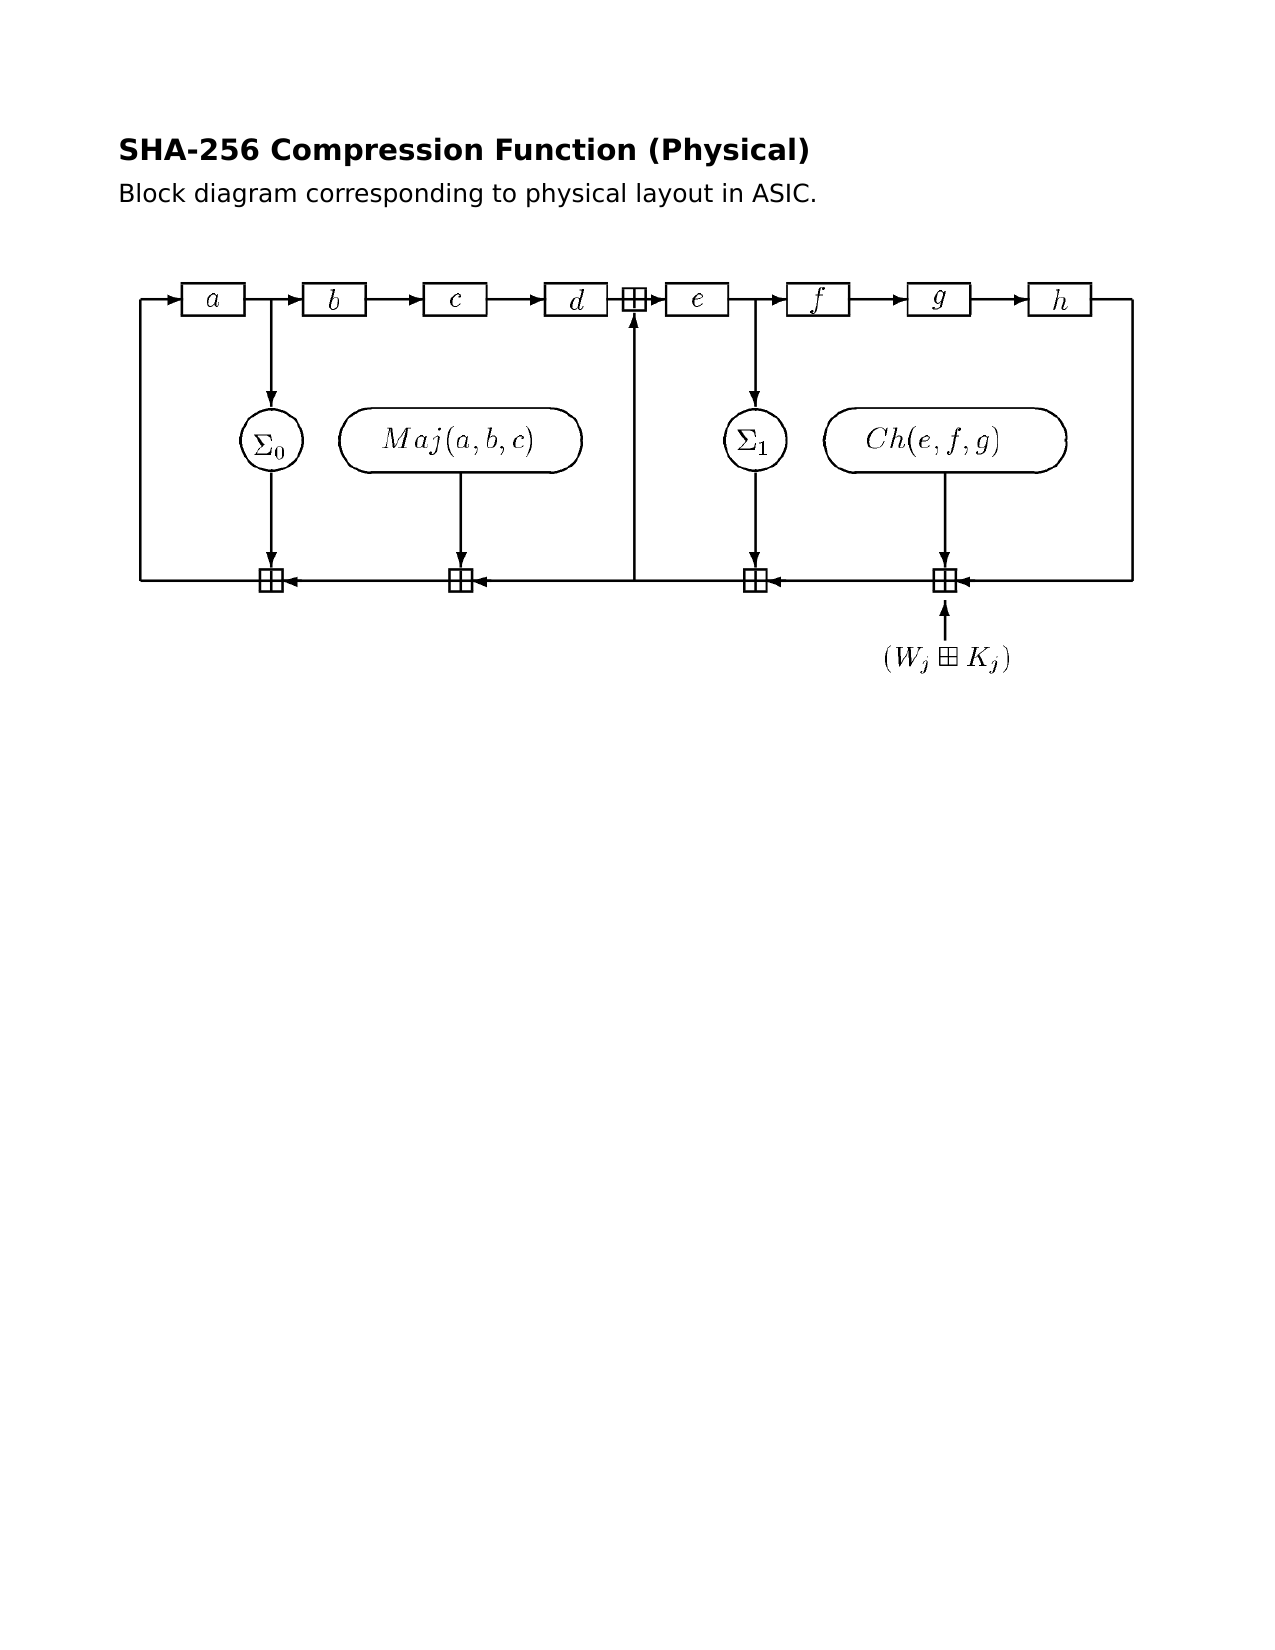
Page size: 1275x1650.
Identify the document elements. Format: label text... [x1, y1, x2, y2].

text Block diagram corresponding to physical layout in ASIC. [118, 179, 1157, 208]
picture [118, 258, 1157, 678]
subtitle SHA-256 Compression Function (Physical) [118, 133, 1157, 167]
